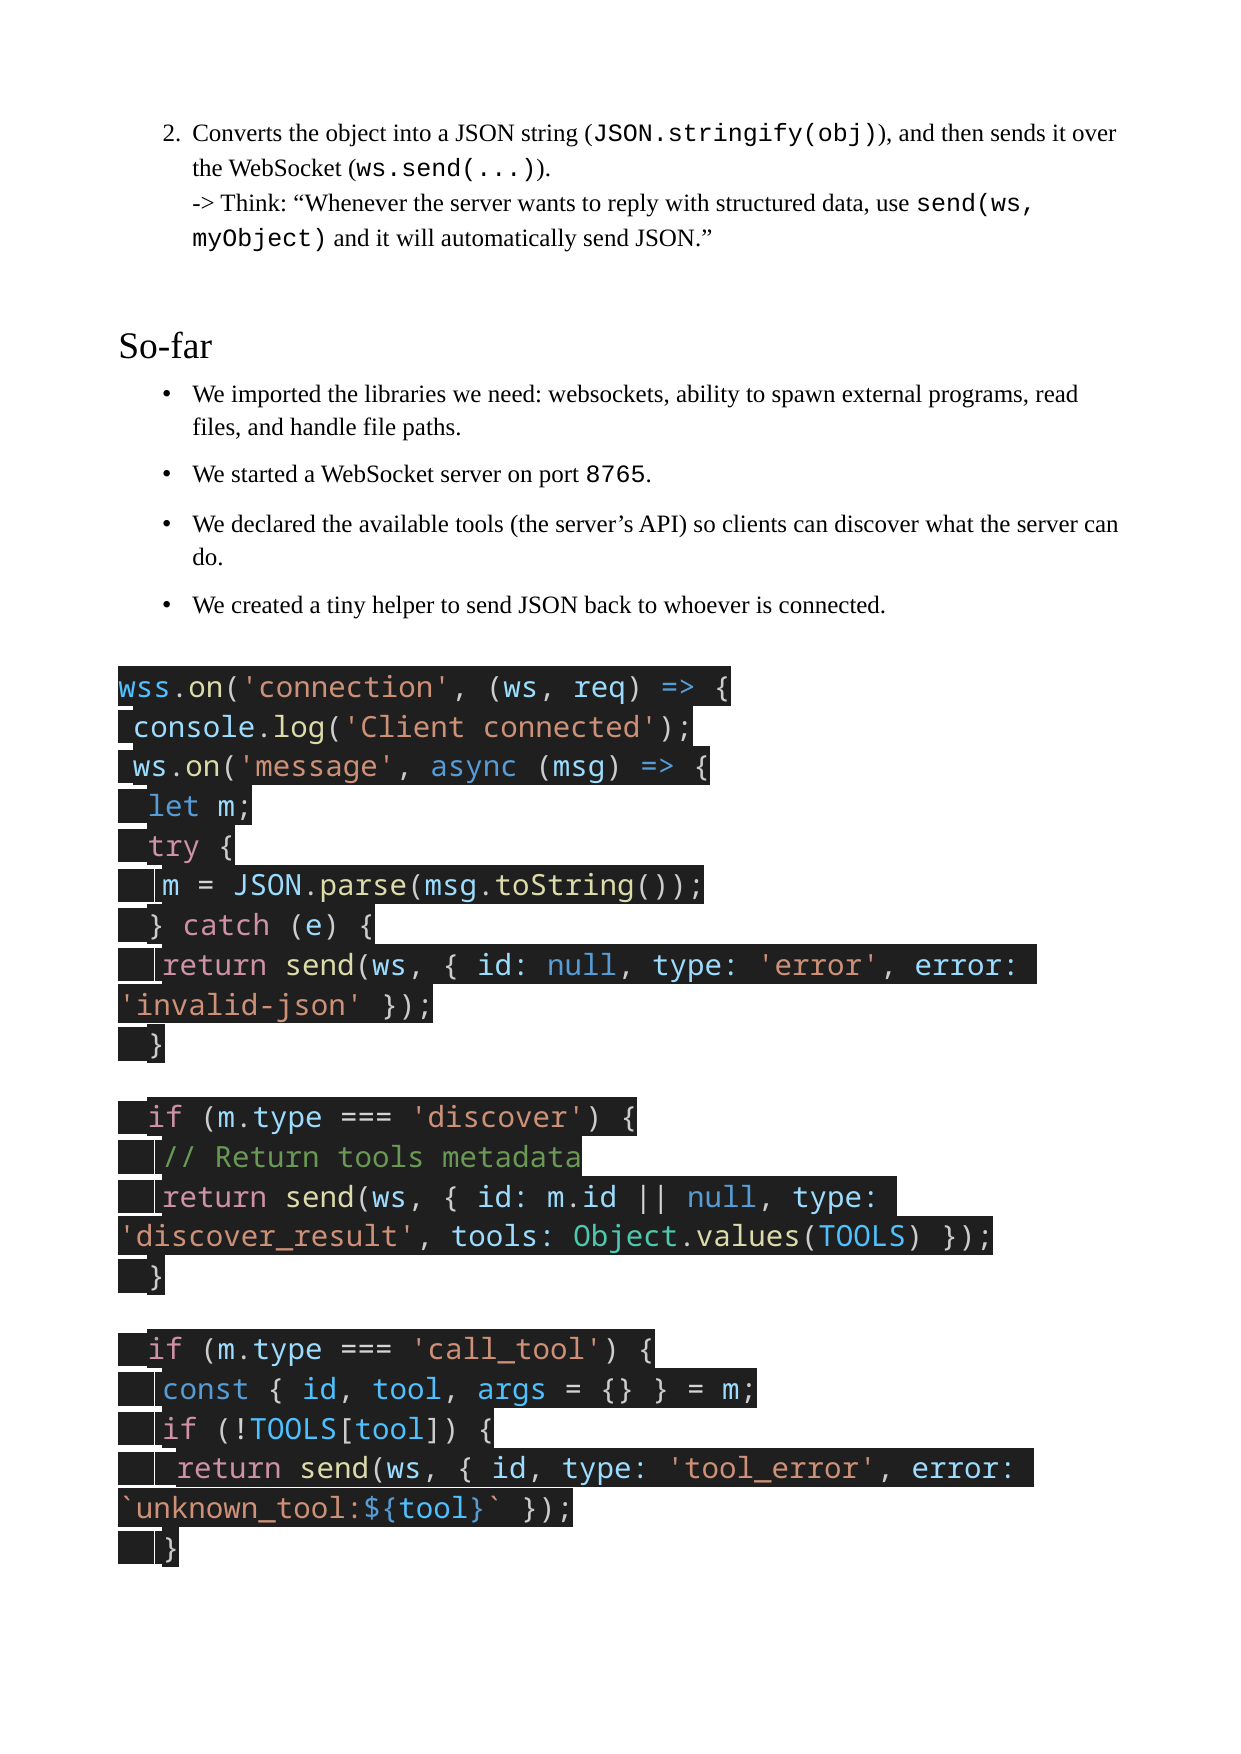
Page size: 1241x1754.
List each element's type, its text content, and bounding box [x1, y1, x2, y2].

list We created a tiny helper to send JSON back to whoever is connected. [162, 590, 1122, 619]
text try { [118, 825, 1122, 865]
list We started a WebSocket server on port 8765. [162, 459, 1122, 490]
subtitle So-far [118, 323, 1122, 366]
text // Return tools metadata [118, 1136, 1122, 1176]
list We declared the available tools (the server’s API) so clients can discover what the server can do. [162, 509, 1122, 571]
text ws.on('message', async (msg) => { [118, 746, 1122, 785]
text const { id, tool, args = {} } = m; [118, 1368, 1122, 1408]
text return send(ws, { id: null, type: 'error', error: 'invalid-json' }); [118, 944, 1122, 1023]
text let m; [118, 785, 1122, 825]
text } [118, 1255, 1122, 1295]
text if (m.type === 'call_tool') { [118, 1329, 1122, 1368]
text m = JSON.parse(msg.toString()); [118, 865, 1122, 904]
list Converts the object into a JSON string (JSON.stringify(obj)), and then sends it over the WebSocket (ws.send(...)). -> Think: “Whenever the server wants to reply with structured data, use send(ws, myObject) and it will automatically send JSON.” [162, 118, 1122, 254]
text return send(ws, { id, type: 'tool_error', error: `unknown_tool:${tool}` }); [118, 1448, 1122, 1527]
text } catch (e) { [118, 904, 1122, 944]
text } [118, 1527, 1122, 1567]
text if (!TOOLS[tool]) { [118, 1408, 1122, 1448]
text if (m.type === 'discover') { [118, 1097, 1122, 1136]
list We imported the libraries we need: websockets, ability to spawn external programs, read files, and handle file paths. [162, 379, 1122, 440]
text return send(ws, { id: m.id || null, type: 'discover_result', tools: Object.values(TOOLS) }); [118, 1176, 1122, 1255]
text wss.on('connection', (ws, req) => { [118, 666, 1122, 706]
text } [118, 1023, 1122, 1063]
text console.log('Client connected'); [118, 706, 1122, 746]
